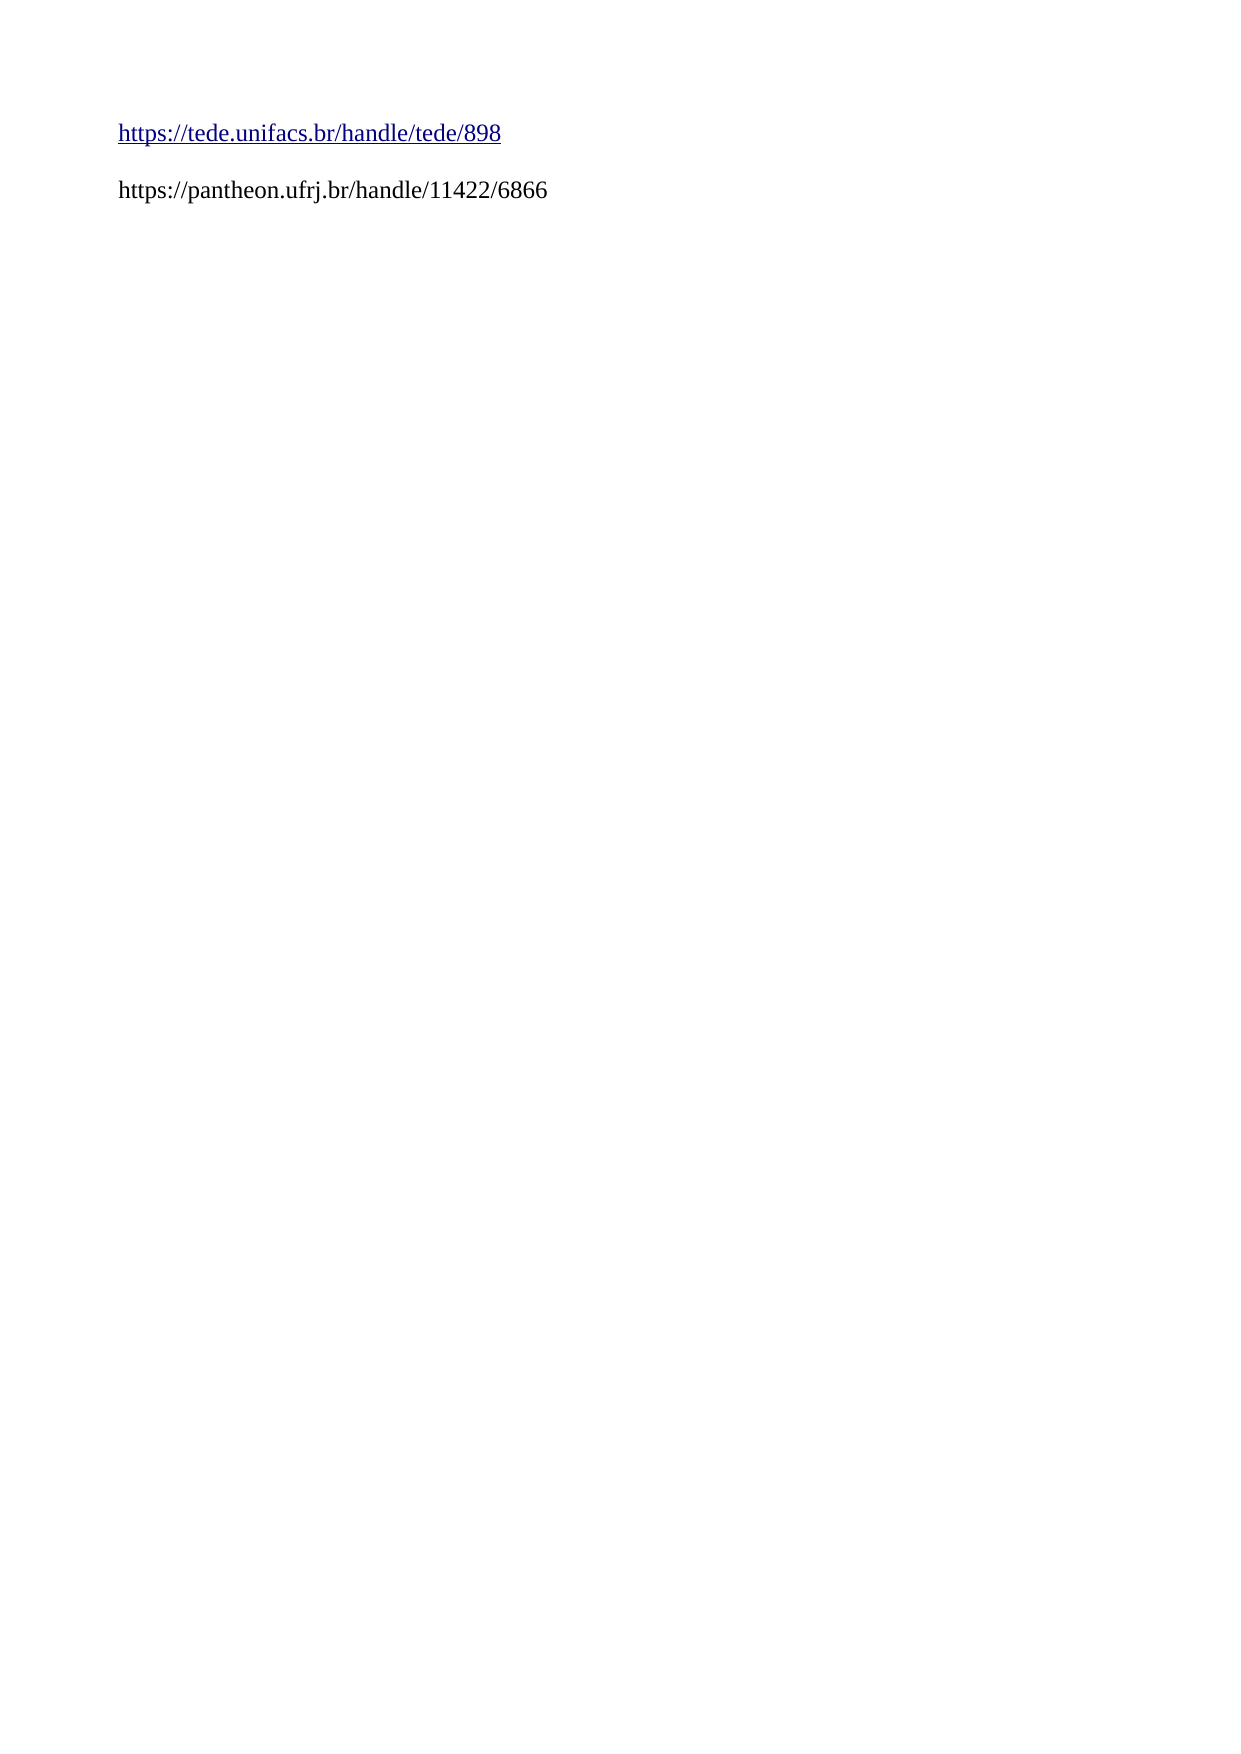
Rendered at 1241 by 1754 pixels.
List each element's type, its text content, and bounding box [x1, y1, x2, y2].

text https://tede.unifacs.br/handle/tede/898 [118, 118, 1122, 147]
text https://pantheon.ufrj.br/handle/11422/6866 [118, 176, 1122, 204]
